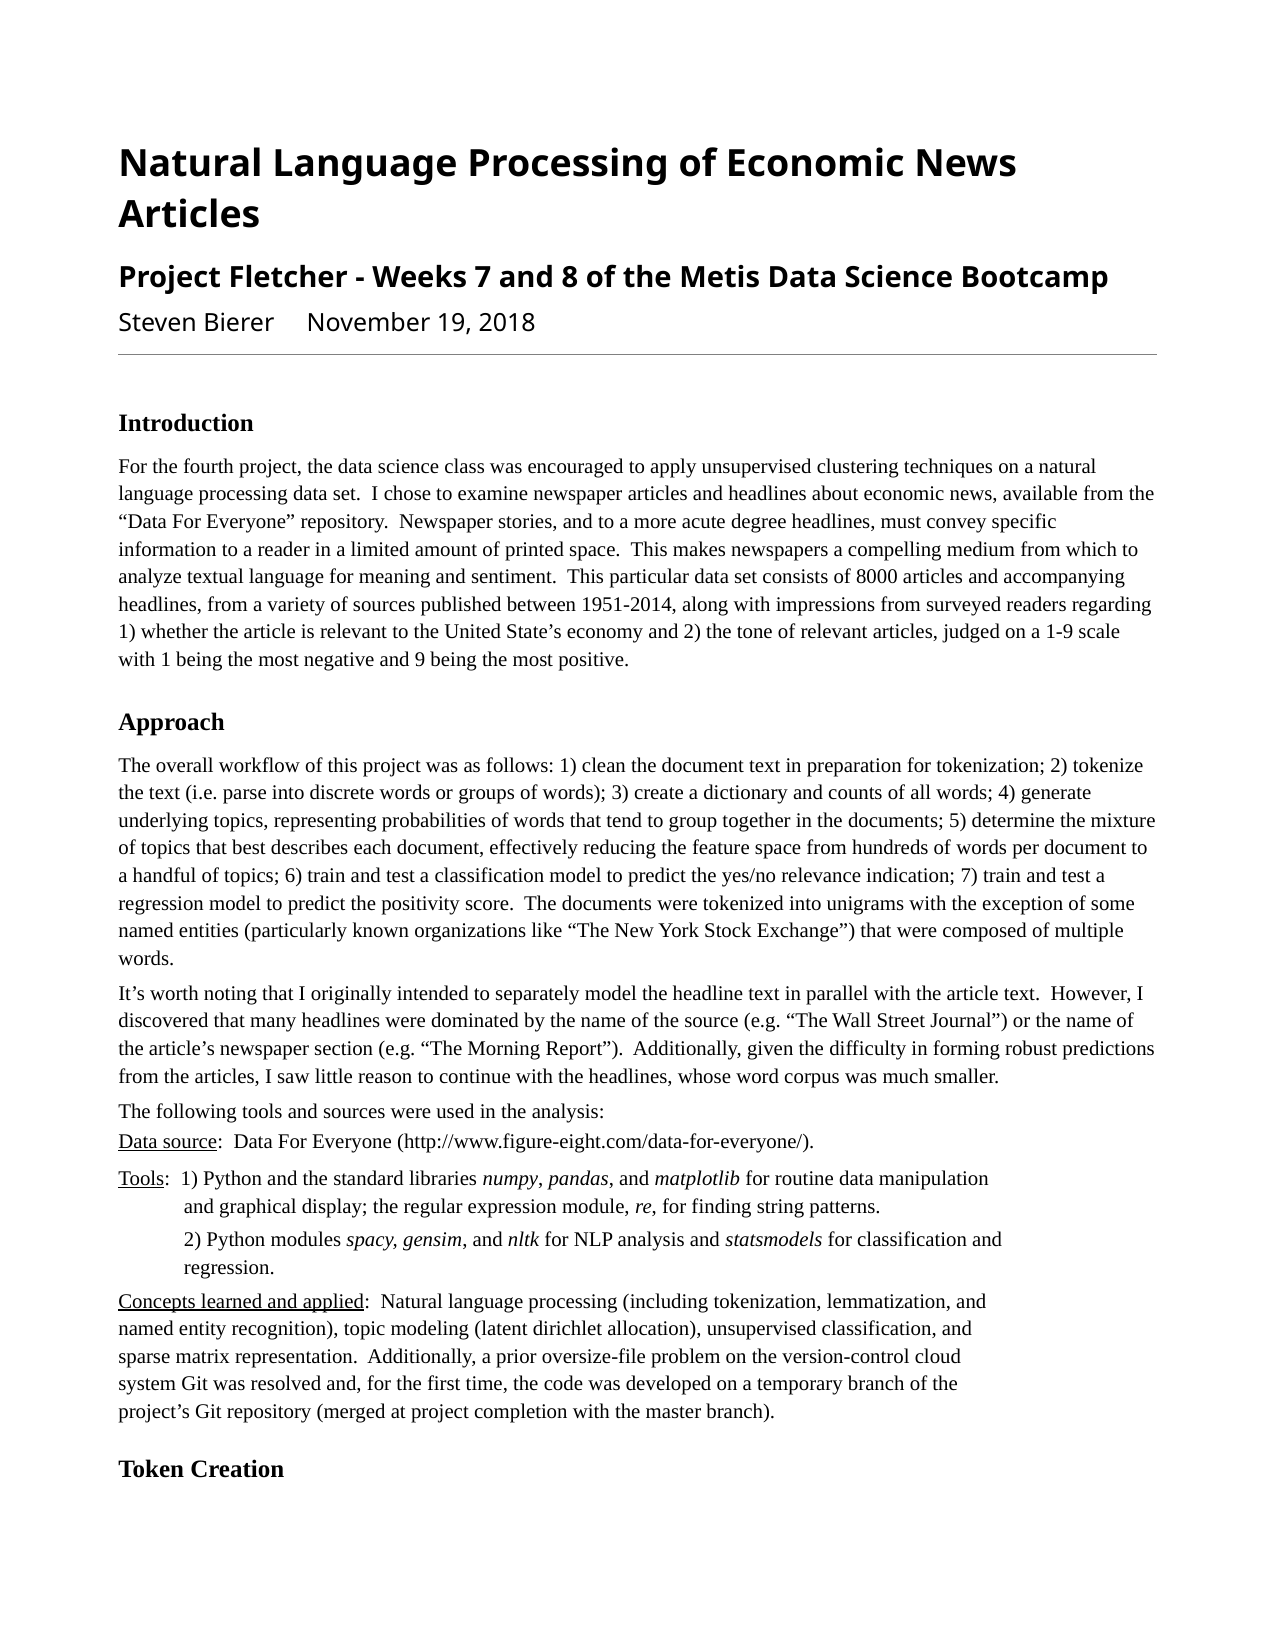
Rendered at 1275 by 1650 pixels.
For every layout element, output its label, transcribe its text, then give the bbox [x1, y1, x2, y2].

text It’s worth noting that I originally intended to separately model the headline text in parallel with the article text. However, I discovered that many headlines were dominated by the name of the source (e.g. “The Wall Street Journal”) or the name of the article’s newspaper section (e.g. “The Morning Report”). Additionally, given the difficulty in forming robust predictions from the articles, I saw little reason to continue with the headlines, whose word corpus was much smaller. [118, 981, 1157, 1088]
text Natural Language Processing of Economic News Articles [118, 136, 1157, 238]
text Tools: 1) Python and the standard libraries numpy, pandas, and matplotlib for routine data manipulation and graphical display; the regular expression module, re, for finding string patterns. [118, 1166, 1016, 1218]
text Data source: Data For Everyone (http://www.figure-eight.com/data-for-everyone/). [118, 1129, 1016, 1153]
text The overall workflow of this project was as follows: 1) clean the document text in preparation for tokenization; 2) tokenize the text (i.e. parse into discrete words or groups of words); 3) create a dictionary and counts of all words; 4) generate underlying topics, representing probabilities of words that tend to group together in the documents; 5) determine the mixture of topics that best describes each document, effectively reducing the feature space from hundreds of words per document to a handful of topics; 6) train and test a classification model to predict the yes/no relevance indication; 7) train and test a regression model to predict the positivity score. The documents were tokenized into unigrams with the exception of some named entities (particularly known organizations like “The New York Stock Exchange”) that were composed of multiple words. [118, 752, 1157, 970]
subtitle Introduction [118, 408, 1157, 437]
text Steven Bierer November 19, 2018 [118, 305, 1157, 339]
subtitle Approach [118, 707, 1157, 736]
text Project Fletcher - Weeks 7 and 8 of the Metis Data Science Bootcamp [118, 256, 1157, 296]
text Concepts learned and applied: Natural language processing (including tokenization, lemmatization, and named entity recognition), topic modeling (latent dirichlet allocation), unsupervised classification, and sparse matrix representation. Additionally, a prior oversize-file problem on the version-control cloud system Git was resolved and, for the first time, the code was developed on a temporary branch of the project’s Git repository (merged at project completion with the master branch). [118, 1288, 1016, 1423]
text For the fourth project, the data science class was encouraged to apply unsupervised clustering techniques on a natural language processing data set. I chose to examine newspaper articles and headlines about economic news, available from the “Data For Everyone” repository. Newspaper stories, and to a more acute degree headlines, must convey specific information to a reader in a limited amount of printed space. This makes newspapers a compelling medium from which to analyze textual language for meaning and sentiment. This particular data set consists of 8000 articles and accompanying headlines, from a variety of sources published between 1951-2014, along with impressions from surveyed readers regarding 1) whether the article is relevant to the United State’s economy and 2) the tone of relevant articles, judged on a 1-9 scale with 1 being the most negative and 9 being the most positive. [118, 454, 1157, 671]
subtitle Token Creation [118, 1454, 1157, 1483]
text The following tools and sources were used in the analysis: [118, 1099, 1157, 1123]
text 2) Python modules spacy, gensim, and nltk for NLP analysis and statsmodels for classification and regression. [184, 1227, 1016, 1279]
